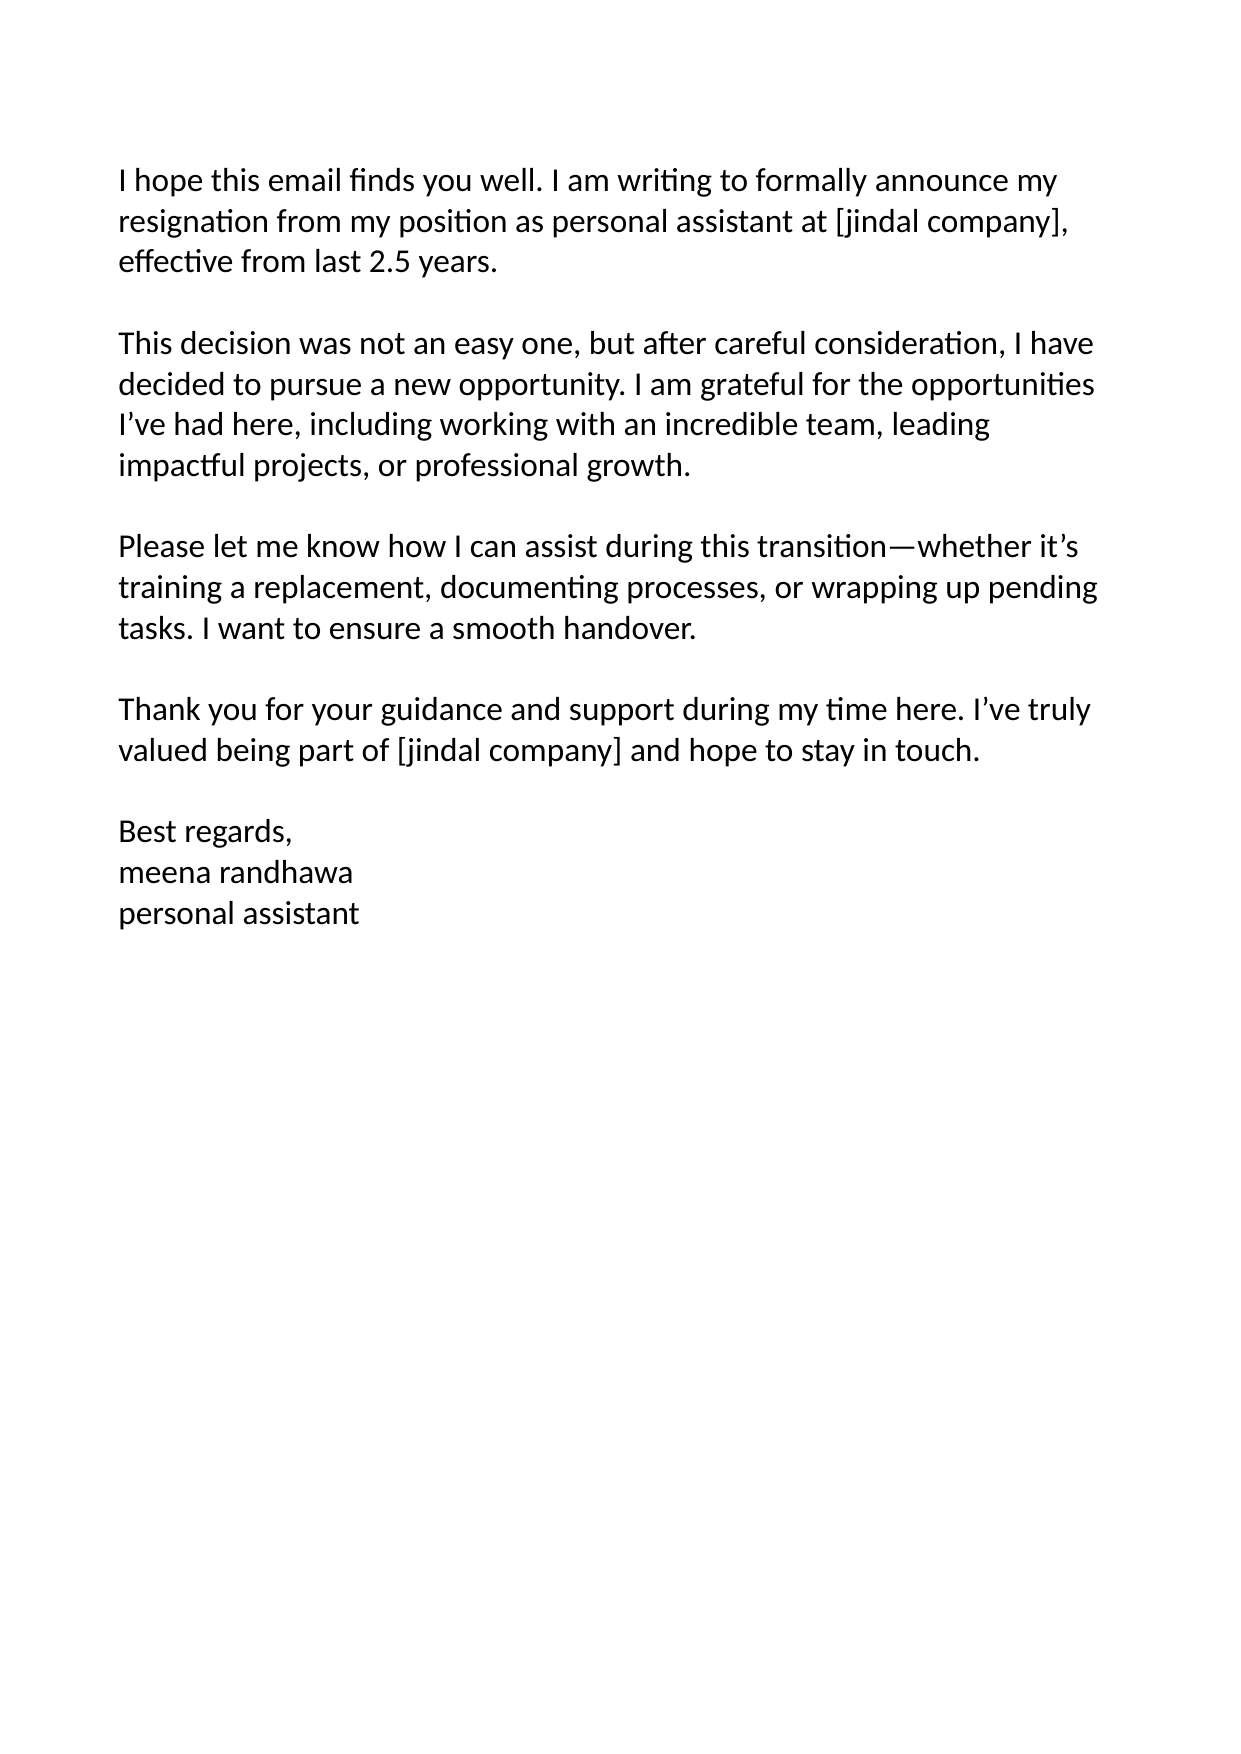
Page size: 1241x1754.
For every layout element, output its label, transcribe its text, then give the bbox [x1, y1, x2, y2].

text Thank you for your guidance and support during my time here. I’ve truly valued being part of [jindal company] and hope to stay in touch. [118, 688, 1122, 770]
text Best regards, [118, 811, 1122, 851]
text This decision was not an easy one, but after careful consideration, I have decided to pursue a new opportunity. I am grateful for the opportunities I’ve had here, including working with an incredible team, leading impactful projects, or professional growth. [118, 322, 1122, 485]
text personal assistant [118, 892, 1122, 933]
text meena randhawa [118, 851, 1122, 892]
text Please let me know how I can assist during this transition—whether it’s training a replacement, documenting processes, or wrapping up pending tasks. I want to ensure a smooth handover. [118, 525, 1122, 648]
text I hope this email finds you well. I am writing to formally announce my resignation from my position as personal assistant at [jindal company], effective from last 2.5 years. [118, 159, 1122, 281]
